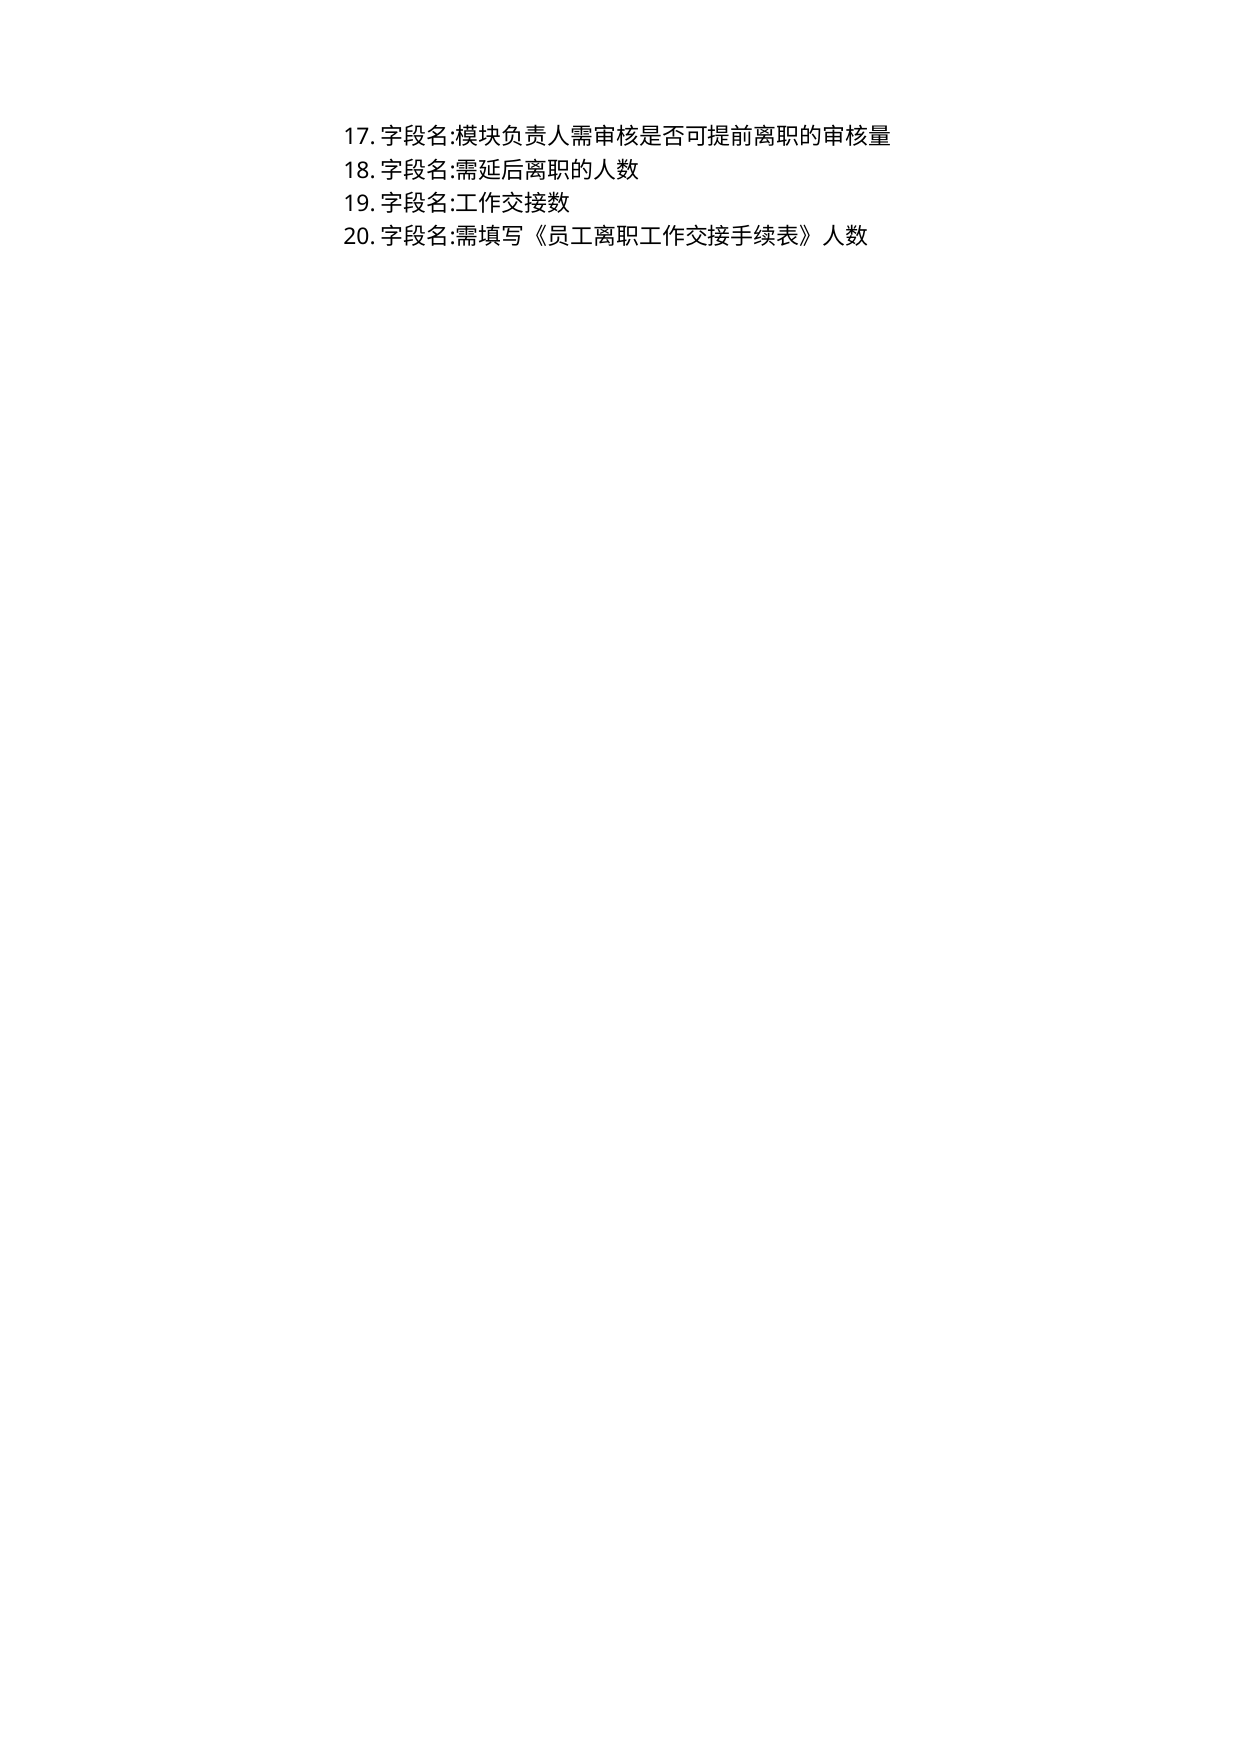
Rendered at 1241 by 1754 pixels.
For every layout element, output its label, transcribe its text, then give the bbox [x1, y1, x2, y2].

list 字段名:需延后离职的人数 [343, 151, 1122, 185]
list 字段名:工作交接数 [343, 185, 1122, 218]
list 字段名:需填写《员工离职工作交接手续表》人数 [343, 218, 1122, 251]
list 字段名:模块负责人需审核是否可提前离职的审核量 [343, 118, 1122, 151]
